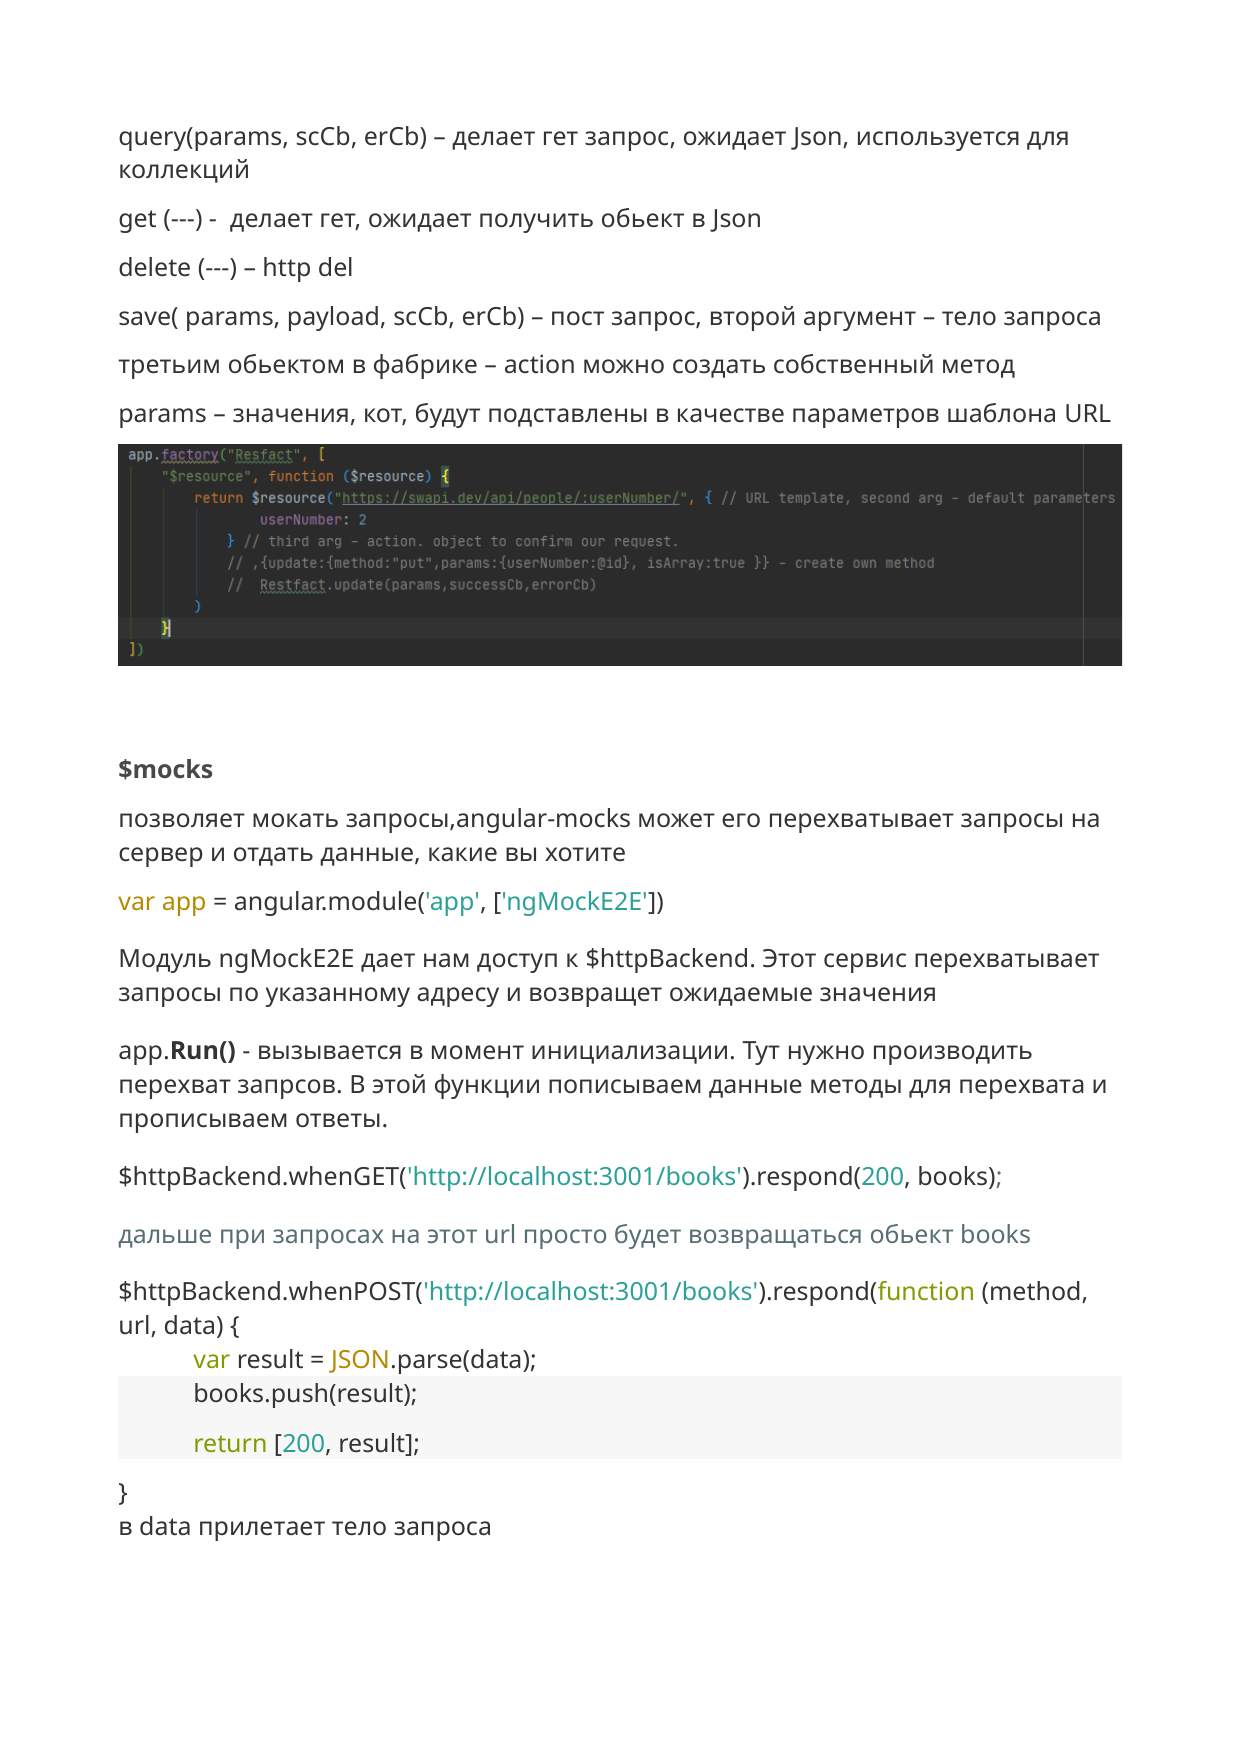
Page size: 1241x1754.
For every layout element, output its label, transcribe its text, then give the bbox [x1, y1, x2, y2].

text app.Run() - вызывается в момент инициализации. Тут нужно производить перехват запрсов. В этой функции пописываем данные методы для перехвата и прописываем ответы. [118, 1033, 1122, 1135]
text save( params, payload, scCb, erCb) – пост запрос, второй аргумент – тело запроса [118, 298, 1122, 332]
text var app = angular.module('app', ['ngMockE2E']) [118, 883, 1122, 917]
text $httpBackend.whenGET('http://localhost:3001/books').respond(200, books); [118, 1158, 1122, 1193]
picture [118, 444, 1123, 666]
text query(params, scCb, erCb) – делает гет запрос, ожидает Json, используется для коллекций [118, 118, 1122, 186]
text params – значения, кот, будут подставлены в качестве параметров шаблона URL [118, 395, 1122, 429]
text Модуль ngMockE2E дает нам доступ к $httpBackend. Этот сервис перехватывает запросы по указанному адресу и возвращет ожидаемые значения [118, 941, 1122, 1009]
text return [200, result]; [118, 1426, 1122, 1459]
text позволяет мокать запросы,angular-mocks может его перехватывает запросы на сервер и отдать данные, какие вы хотите [118, 801, 1122, 869]
text books.push(result); [118, 1376, 1122, 1410]
text delete (---) – http del [118, 249, 1122, 283]
text $httpBackend.whenPOST('http://localhost:3001/books').respond(function (method, url, data) { [118, 1274, 1122, 1342]
text третьим обьектом в фабрике – action можно создать собственный метод [118, 347, 1122, 381]
text в data прилетает тело запроса [118, 1509, 1122, 1543]
text get (---) - делает гет, ожидает получить обьект в Json [118, 201, 1122, 235]
text } [118, 1475, 1122, 1509]
text $mocks [118, 752, 1122, 786]
text дальше при запросах на этот url просто будет возвращаться обьект books [118, 1216, 1122, 1250]
text var result = JSON.parse(data); [118, 1342, 1122, 1376]
